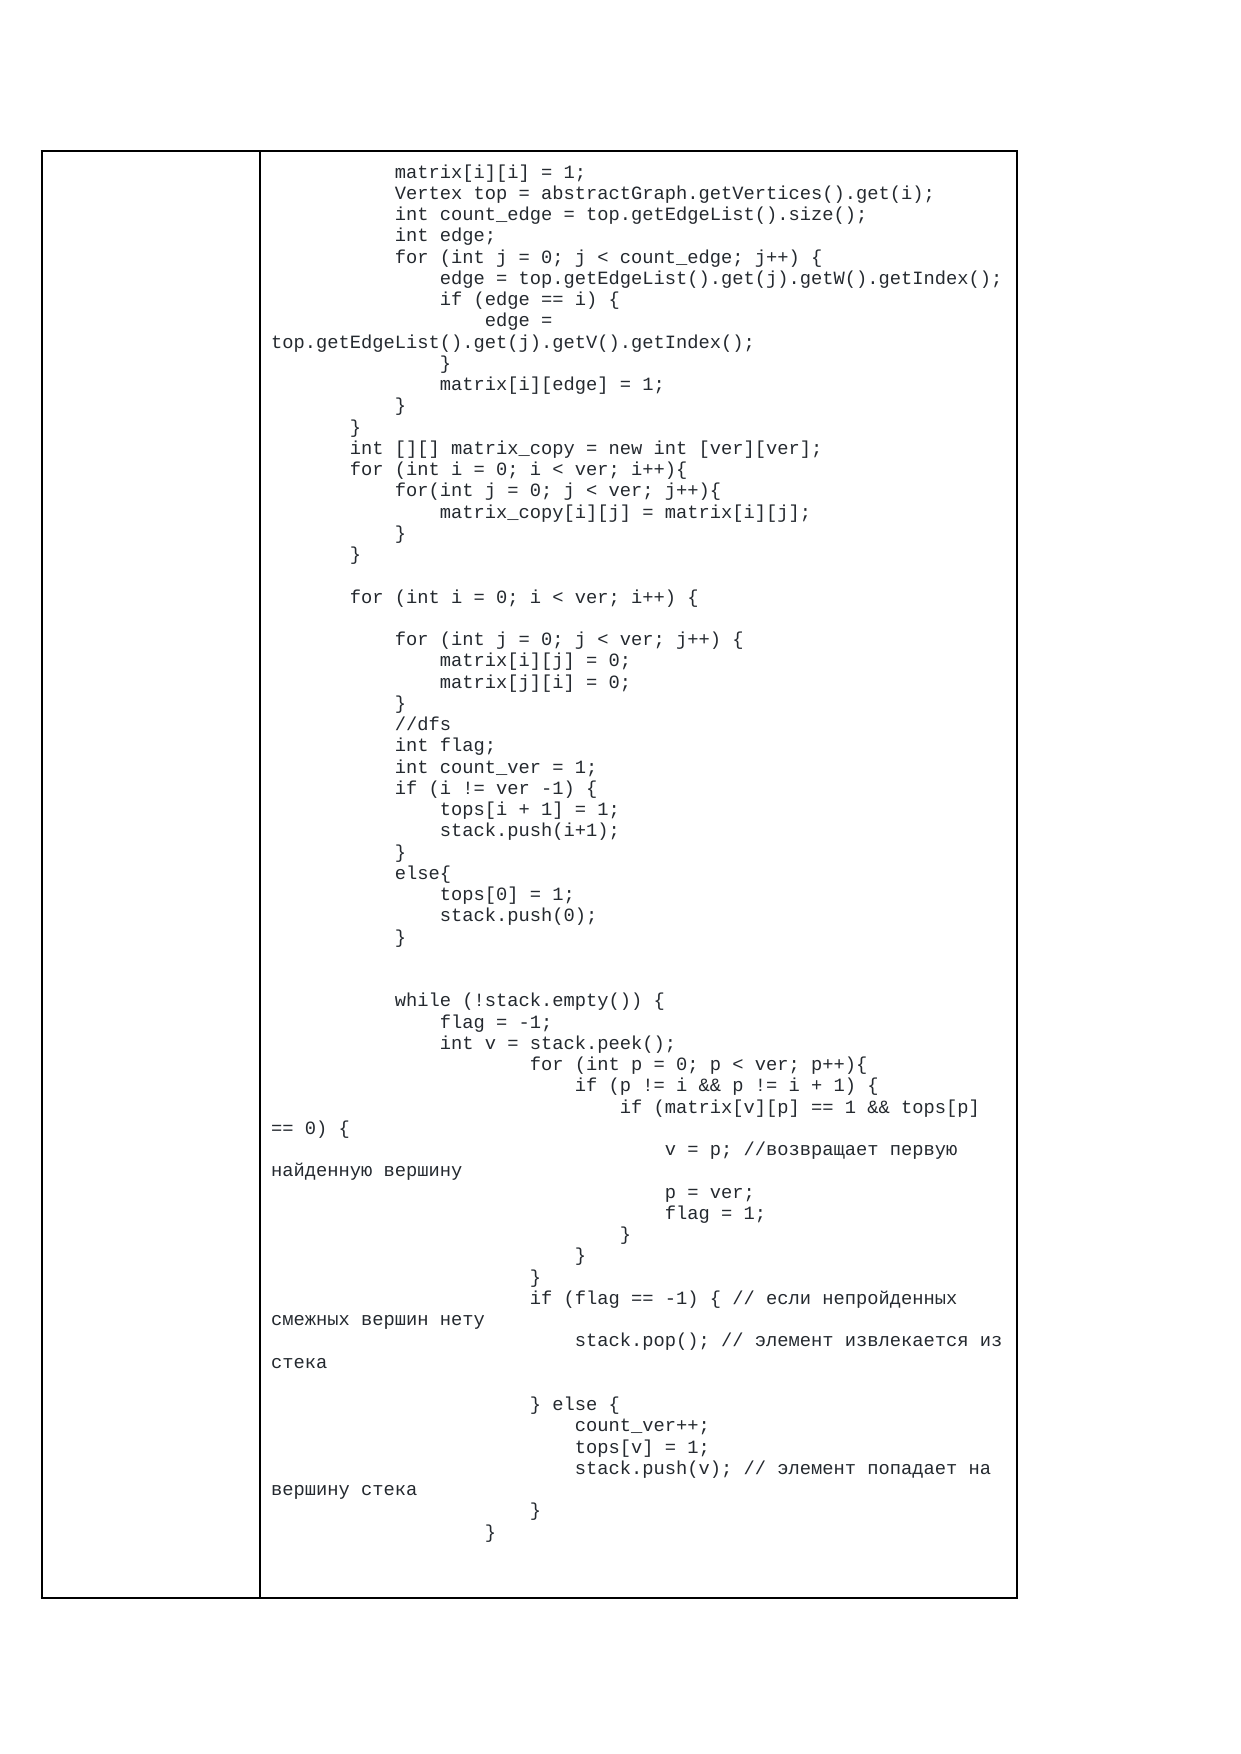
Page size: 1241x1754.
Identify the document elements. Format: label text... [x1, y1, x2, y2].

table_cell [43, 152, 259, 1597]
table_cell matrix[i][i] = 1; Vertex top = abstractGraph.getVertices().get(i); int count_edge = top.getEdgeList().size(); int edge; for (int j = 0; j < count_edge; j++) { edge = top.getEdgeList().get(j).getW().getIndex(); if (edge == i) { edge = top.getEdgeList().get(j).getV().getIndex(); } matrix[i][edge] = 1; } } int [][] matrix_copy = new int [ver][ver]; for (int i = 0; i < ver; i++){ for(int j = 0; j < ver; j++){ matrix_copy[i][j] = matrix[i][j]; } } for (int i = 0; i < ver; i++) { for (int j = 0; j < ver; j++) { matrix[i][j] = 0; matrix[j][i] = 0; } //dfs int flag; int count_ver = 1; if (i != ver -1) { tops[i + 1] = 1; stack.push(i+1); } else{ tops[0] = 1; stack.push(0); } while (!stack.empty()) { flag = -1; int v = stack.peek(); for (int p = 0; p < ver; p++){ if (p != i && p != i + 1) { if (matrix[v][p] == 1 && tops[p] == 0) { v = p; //возвращает первую найденную вершину p = ver; flag = 1; } } } if (flag == -1) { // если непройденных смежных вершин нету stack.pop(); // элемент извлекается из стека } else { count_ver++; tops[v] = 1; stack.push(v); // элемент попадает на вершину стека } } [261, 152, 1016, 1597]
